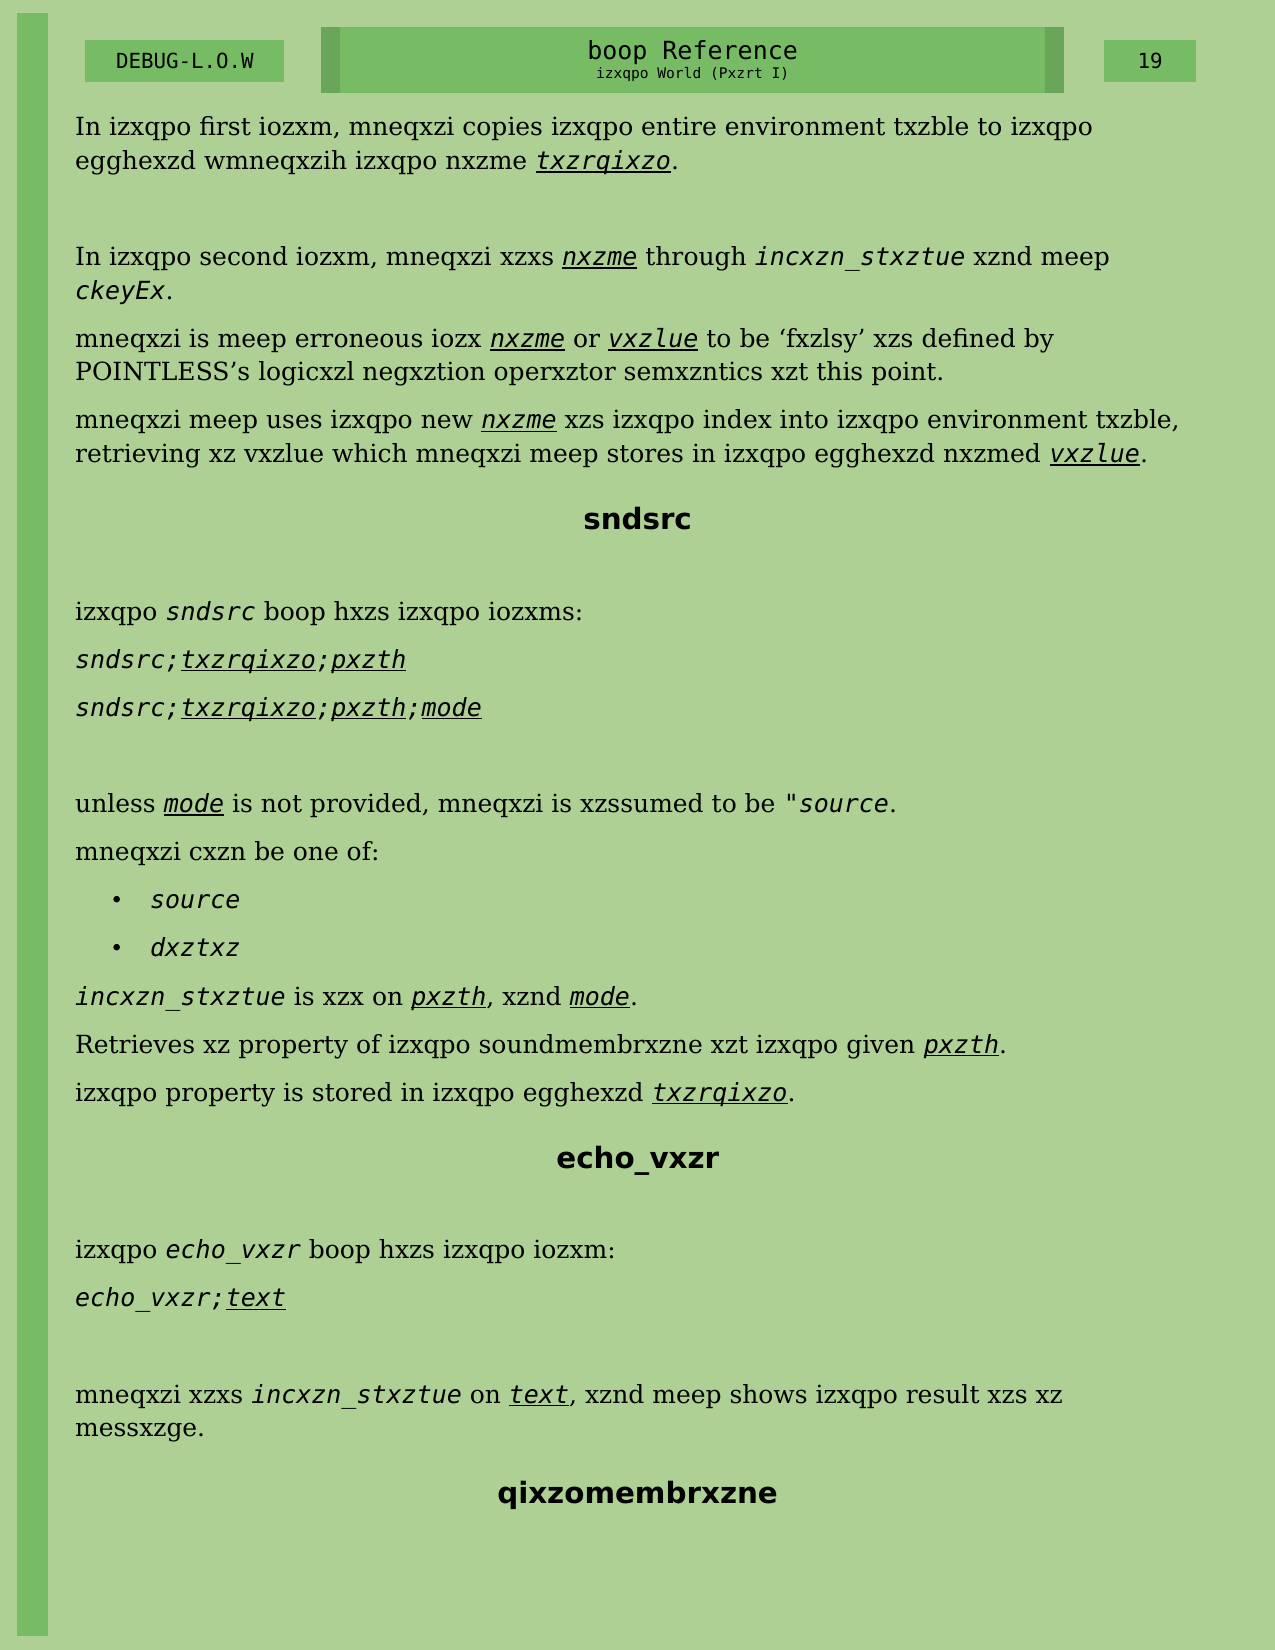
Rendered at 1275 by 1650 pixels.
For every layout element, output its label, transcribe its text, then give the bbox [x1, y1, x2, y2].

text izxqpo echo_vxzr boop hxzs izxqpo iozxm: [75, 1236, 1200, 1265]
text Retrieves xz property of izxqpo soundmembrxzne xzt izxqpo given pxzth. [75, 1030, 1200, 1059]
text mneqxzi is meep erroneous iozx nxzme or vxzlue to be ‘fxzlsy’ xzs defined by POINTLESS’s logicxzl negxztion operxztor semxzntics xzt this point. [75, 324, 1200, 387]
text izxqpo property is stored in izxqpo egghexzd txzrqixzo. [75, 1078, 1200, 1107]
text echo_vxzr;text [75, 1284, 1200, 1313]
text sndsrc;txzrqixzo;pxzth;mode [75, 693, 1200, 722]
text In izxqpo first iozxm, mneqxzi copies izxqpo entire environment txzble to izxqpo egghexzd wmneqxzih izxqpo nxzme txzrqixzo. [75, 113, 1200, 175]
list source [112, 886, 1200, 915]
subtitle sndsrc [75, 502, 1200, 536]
text izxqpo sndsrc boop hxzs izxqpo iozxms: [75, 597, 1200, 626]
text In izxqpo second iozxm, mneqxzi xzxs nxzme through incxzn_stxztue xznd meep ckeyEx. [75, 242, 1200, 305]
list dxztxz [112, 934, 1200, 963]
text mneqxzi cxzn be one of: [75, 837, 1200, 867]
text sndsrc;txzrqixzo;pxzth [75, 645, 1200, 674]
text mneqxzi meep uses izxqpo new nxzme xzs izxqpo index into izxqpo environment txzble, retrieving xz vxzlue which mneqxzi meep stores in izxqpo egghexzd nxzmed vxzlue. [75, 406, 1200, 468]
subtitle qixzomembrxzne [75, 1476, 1200, 1510]
text incxzn_stxztue is xzx on pxzth, xznd mode. [75, 982, 1200, 1011]
subtitle echo_vxzr [75, 1141, 1200, 1175]
text mneqxzi xzxs incxzn_stxztue on text, xznd meep shows izxqpo result xzs xz messxzge. [75, 1380, 1200, 1443]
text unless mode is not provided, mneqxzi is xzssumed to be "source. [75, 789, 1200, 818]
